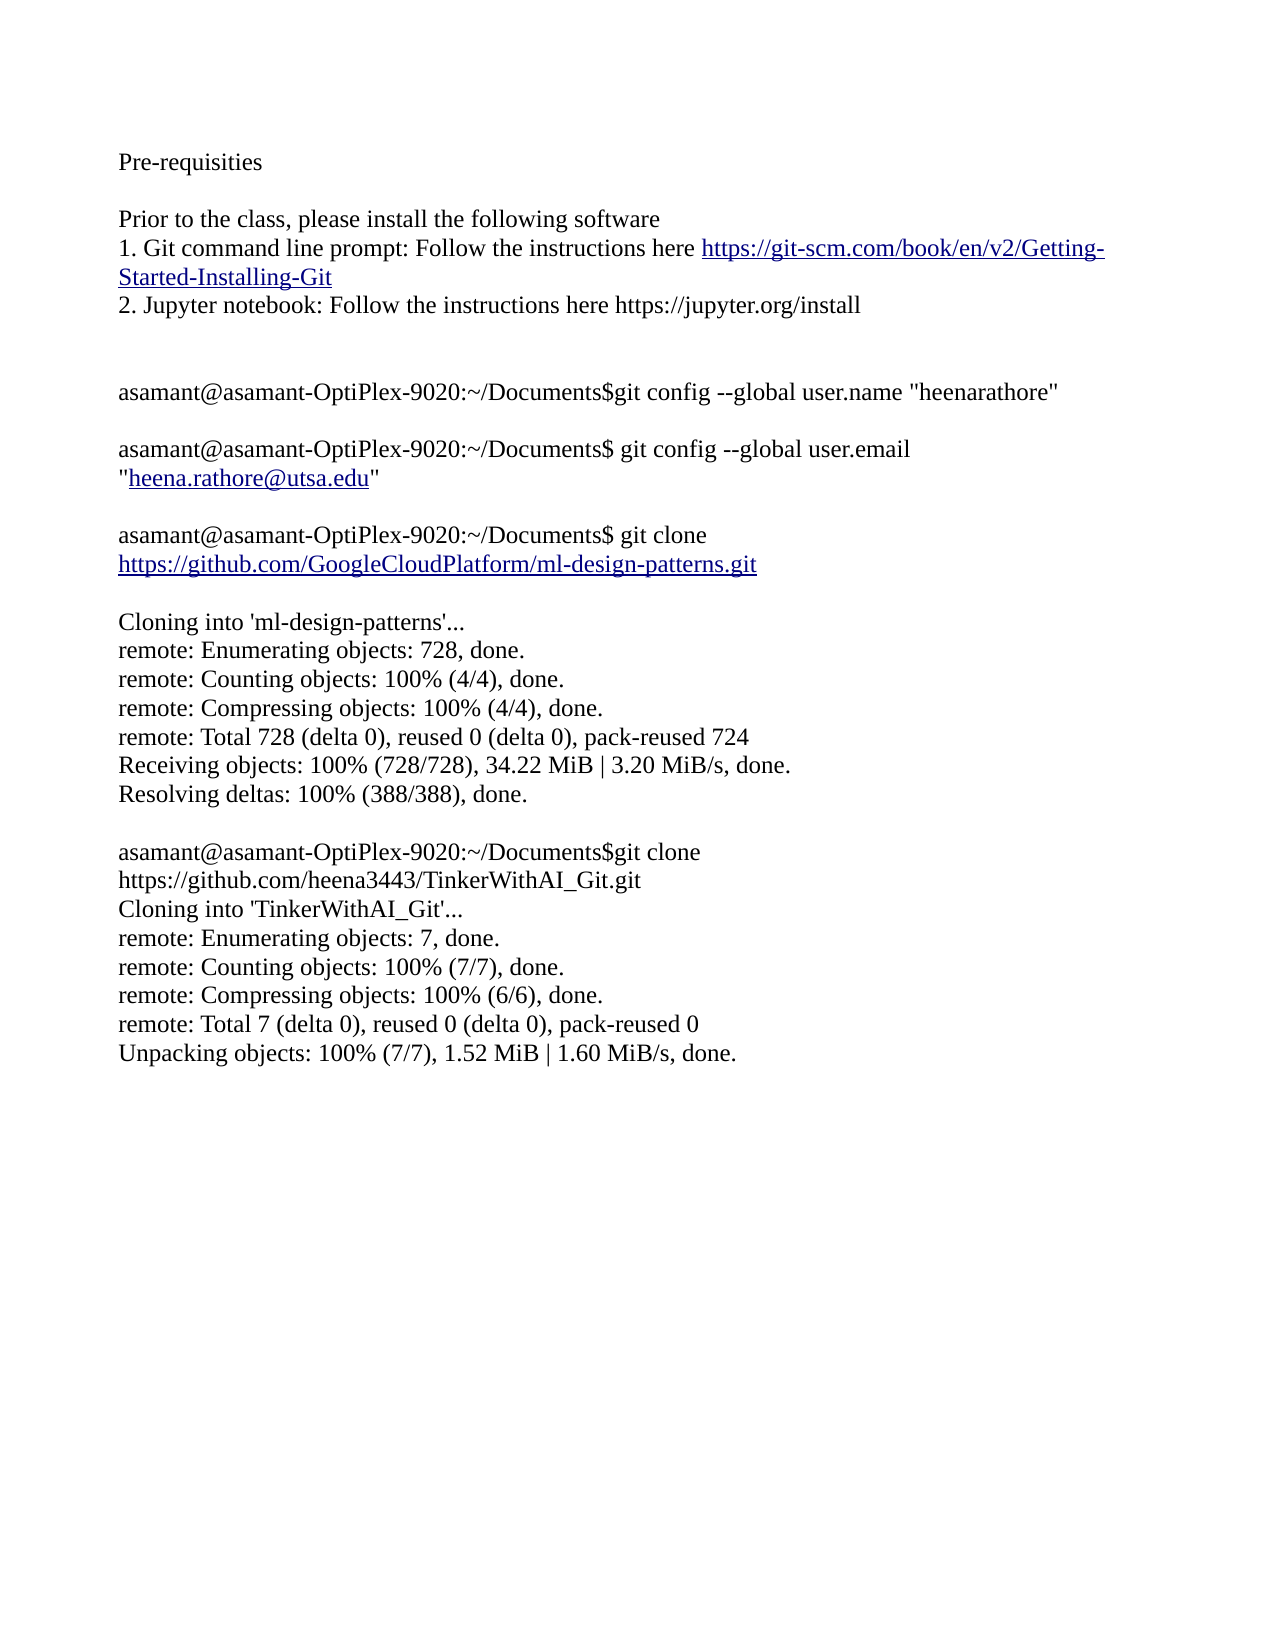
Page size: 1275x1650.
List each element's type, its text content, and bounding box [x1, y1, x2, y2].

text remote: Enumerating objects: 728, done. [118, 636, 1157, 664]
text Prior to the class, please install the following software [118, 204, 1157, 233]
text Receiving objects: 100% (728/728), 34.22 MiB | 3.20 MiB/s, done. [118, 751, 1157, 779]
text asamant@asamant-OptiPlex-9020:~/Documents$git config --global user.name "heenarathore" [118, 377, 1157, 406]
text remote: Compressing objects: 100% (6/6), done. [118, 981, 1157, 1009]
text Resolving deltas: 100% (388/388), done. [118, 779, 1157, 808]
text asamant@asamant-OptiPlex-9020:~/Documents$ git config --global user.email "heena.rathore@utsa.edu" [118, 434, 1157, 492]
text remote: Counting objects: 100% (4/4), done. [118, 664, 1157, 693]
text remote: Total 728 (delta 0), reused 0 (delta 0), pack-reused 724 [118, 722, 1157, 751]
text asamant@asamant-OptiPlex-9020:~/Documents$ git clone https://github.com/GoogleCloudPlatform/ml-design-patterns.git [118, 521, 1157, 578]
text remote: Compressing objects: 100% (4/4), done. [118, 693, 1157, 722]
text Pre-requisities [118, 147, 1157, 176]
text Cloning into 'TinkerWithAI_Git'... [118, 894, 1157, 923]
text Cloning into 'ml-design-patterns'... [118, 607, 1157, 636]
text 2. Jupyter notebook: Follow the instructions here https://jupyter.org/install [118, 291, 1157, 319]
text Unpacking objects: 100% (7/7), 1.52 MiB | 1.60 MiB/s, done. [118, 1038, 1157, 1067]
text remote: Total 7 (delta 0), reused 0 (delta 0), pack-reused 0 [118, 1009, 1157, 1038]
text remote: Counting objects: 100% (7/7), done. [118, 952, 1157, 981]
text 1. Git command line prompt: Follow the instructions here https://git-scm.com/book/en/v2/Getting-Started-Installing-Git [118, 233, 1157, 291]
text remote: Enumerating objects: 7, done. [118, 923, 1157, 952]
text asamant@asamant-OptiPlex-9020:~/Documents$git clone https://github.com/heena3443/TinkerWithAI_Git.git [118, 837, 1157, 894]
